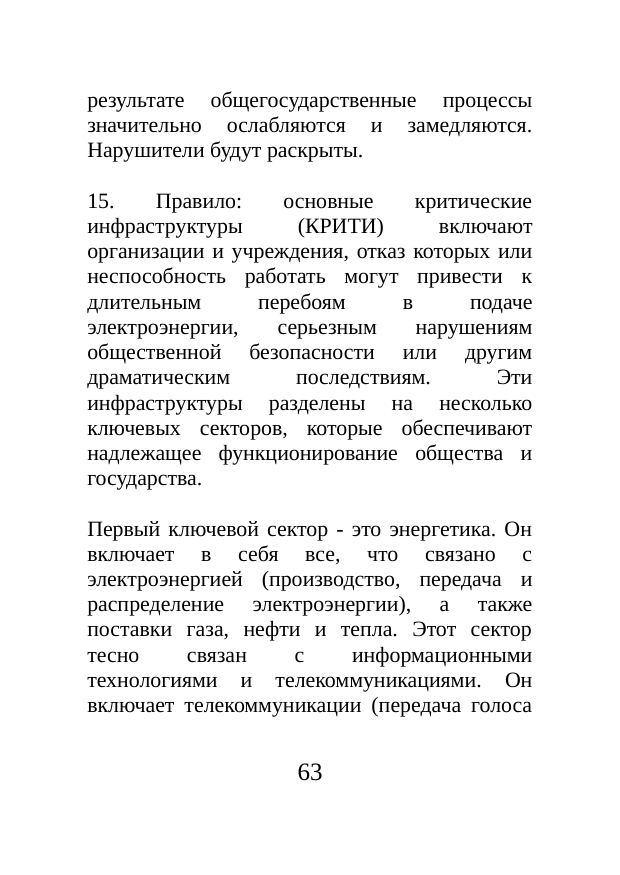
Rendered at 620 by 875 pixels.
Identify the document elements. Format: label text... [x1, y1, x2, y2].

text результате общегосударственные процессы значительно ослабляются и замедляются. Нарушители будут раскрыты. [87, 87, 532, 163]
text Первый ключевой сектор - это энергетика. Он включает в себя все, что связано с электроэнергией (производство, передача и распределение электроэнергии), а также поставки газа, нефти и тепла. Этот сектор тесно связан с информационными технологиями и телекоммуникациями. Он включает телекоммуникации (передача голоса [87, 516, 532, 717]
text 15. Правило: основные критические инфраструктуры (КРИТИ) включают организации и учреждения, отказ которых или неспособность работать могут привести к длительным перебоям в подаче электроэнергии, серьезным нарушениям общественной безопасности или другим драматическим последствиям. Эти инфраструктуры разделены на несколько ключевых секторов, которые обеспечивают надлежащее функционирование общества и государства. [87, 188, 532, 490]
